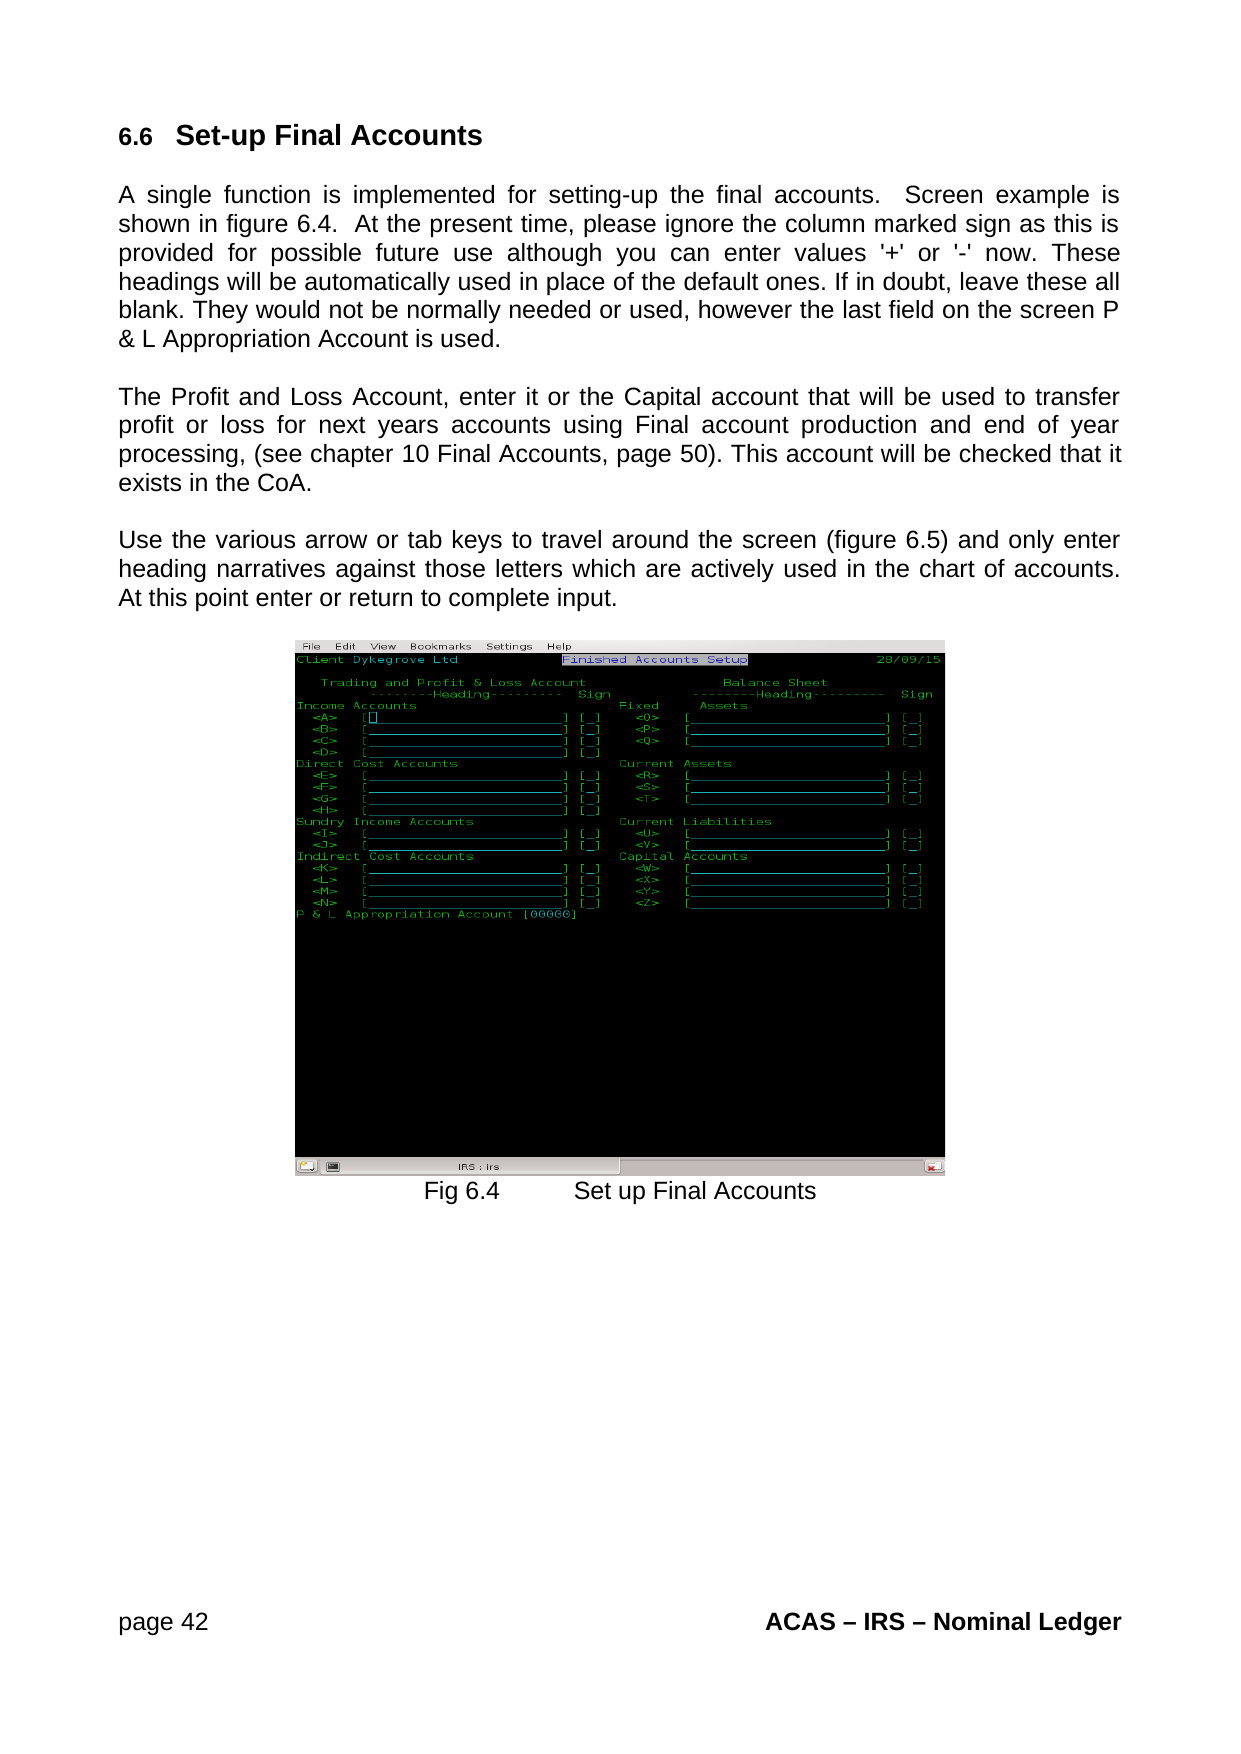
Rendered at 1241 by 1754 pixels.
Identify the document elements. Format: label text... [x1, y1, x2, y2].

picture [295, 640, 946, 1176]
text The Profit and Loss Account, enter it or the Capital account that will be used to transfer profit or loss for next years accounts using Final account production and end of year processing, (see chapter 10 Final Accounts, page 50). This account will be checked that it exists in the CoA. [118, 382, 1122, 497]
text A single function is implemented for setting-up the final accounts. Screen example is shown in figure 6.4. At the present time, please ignore the column marked sign as this is provided for possible future use although you can enter values '+' or '-' now. These headings will be automatically used in place of the default ones. If in doubt, leave these all blank. They would not be normally needed or used, however the last field on the screen P & L Appropriation Account is used. [118, 180, 1122, 353]
text Use the various arrow or tab keys to travel around the screen (figure 6.5) and only enter heading narratives against those letters which are actively used in the chart of accounts. At this point enter or return to complete input. [118, 525, 1122, 612]
subtitle Set-up Final Accounts [118, 118, 1122, 152]
subtitle Fig 6.4 Set up Final Accounts [118, 640, 1122, 1204]
